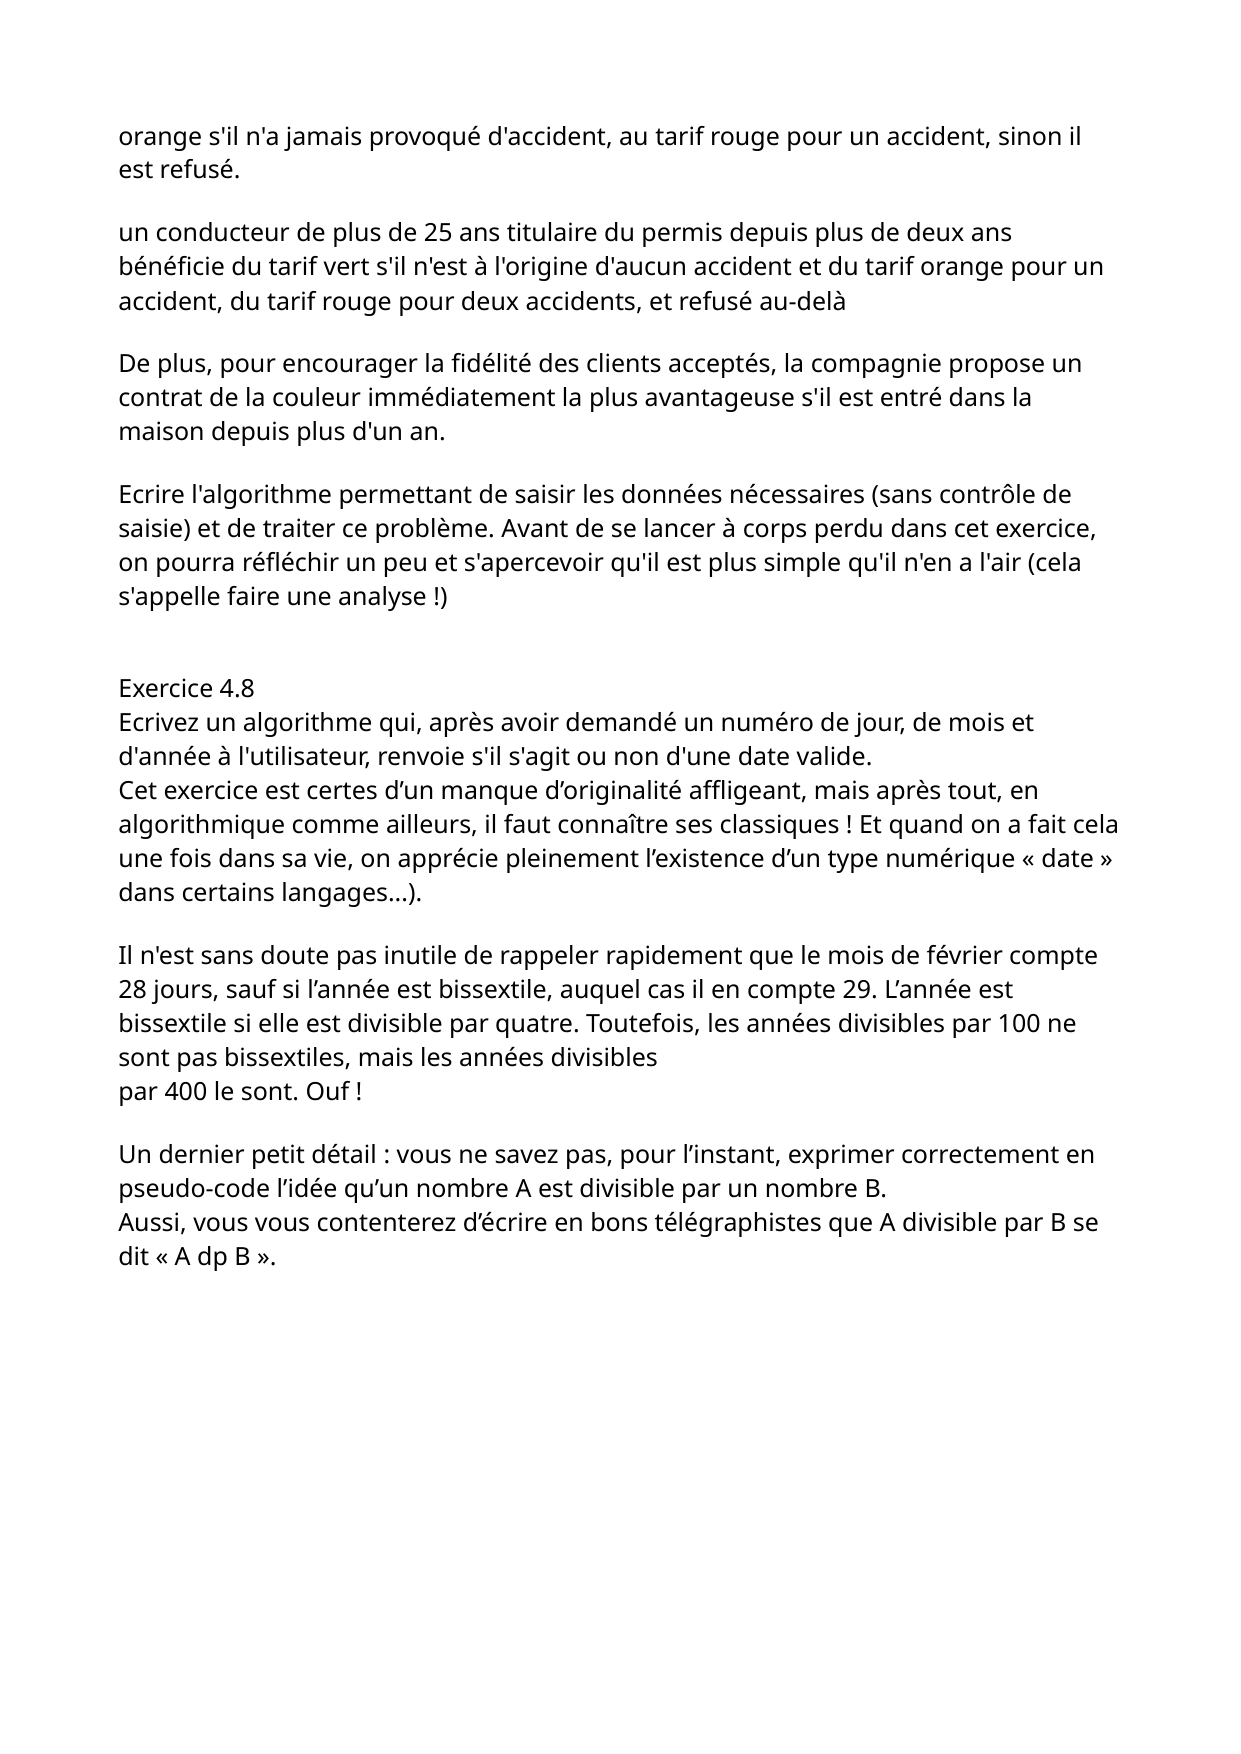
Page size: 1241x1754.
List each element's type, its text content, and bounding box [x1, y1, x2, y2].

text un conducteur de plus de 25 ans titulaire du permis depuis plus de deux ans bénéficie du tarif vert s'il n'est à l'origine d'aucun accident et du tarif orange pour un accident, du tarif rouge pour deux accidents, et refusé au-delà  [118, 215, 1122, 346]
text orange s'il n'a jamais provoqué d'accident, au tarif rouge pour un accident, sinon il est refusé.  [118, 118, 1122, 215]
text Un dernier petit détail : vous ne savez pas, pour l’instant, exprimer correctement en pseudo-code l’idée qu’un nombre A est divisible par un nombre B. [118, 1108, 1122, 1205]
text Aussi, vous vous contenterez d’écrire en bons télégraphistes que A divisible par B se dit « A dp B ». [118, 1205, 1122, 1273]
text Il n'est sans doute pas inutile de rappeler rapidement que le mois de février compte 28 jours, sauf si l’année est bissextile, auquel cas il en compte 29. L’année est bissextile si elle est divisible par quatre. Toutefois, les années divisibles par 100 ne sont pas bissextiles, mais les années divisibles par 400 le sont. Ouf ! [118, 938, 1122, 1108]
text De plus, pour encourager la fidélité des clients acceptés, la compagnie propose un contrat de la couleur immédiatement la plus avantageuse s'il est entré dans la maison depuis plus d'un an. [118, 346, 1122, 477]
text Ecrire l'algorithme permettant de saisir les données nécessaires (sans contrôle de saisie) et de traiter ce problème. Avant de se lancer à corps perdu dans cet exercice, on pourra réfléchir un peu et s'apercevoir qu'il est plus simple qu'il n'en a l'air (cela s'appelle faire une analyse !) [118, 477, 1122, 642]
text Exercice 4.8 Ecrivez un algorithme qui, après avoir demandé un numéro de jour, de mois et d'année à l'utilisateur, renvoie s'il s'agit ou non d'une date valide. Cet exercice est certes d’un manque d’originalité affligeant, mais après tout, en algorithmique comme ailleurs, il faut connaître ses classiques ! Et quand on a fait cela une fois dans sa vie, on apprécie pleinement l’existence d’un type numérique « date » dans certains langages...). [118, 671, 1122, 938]
